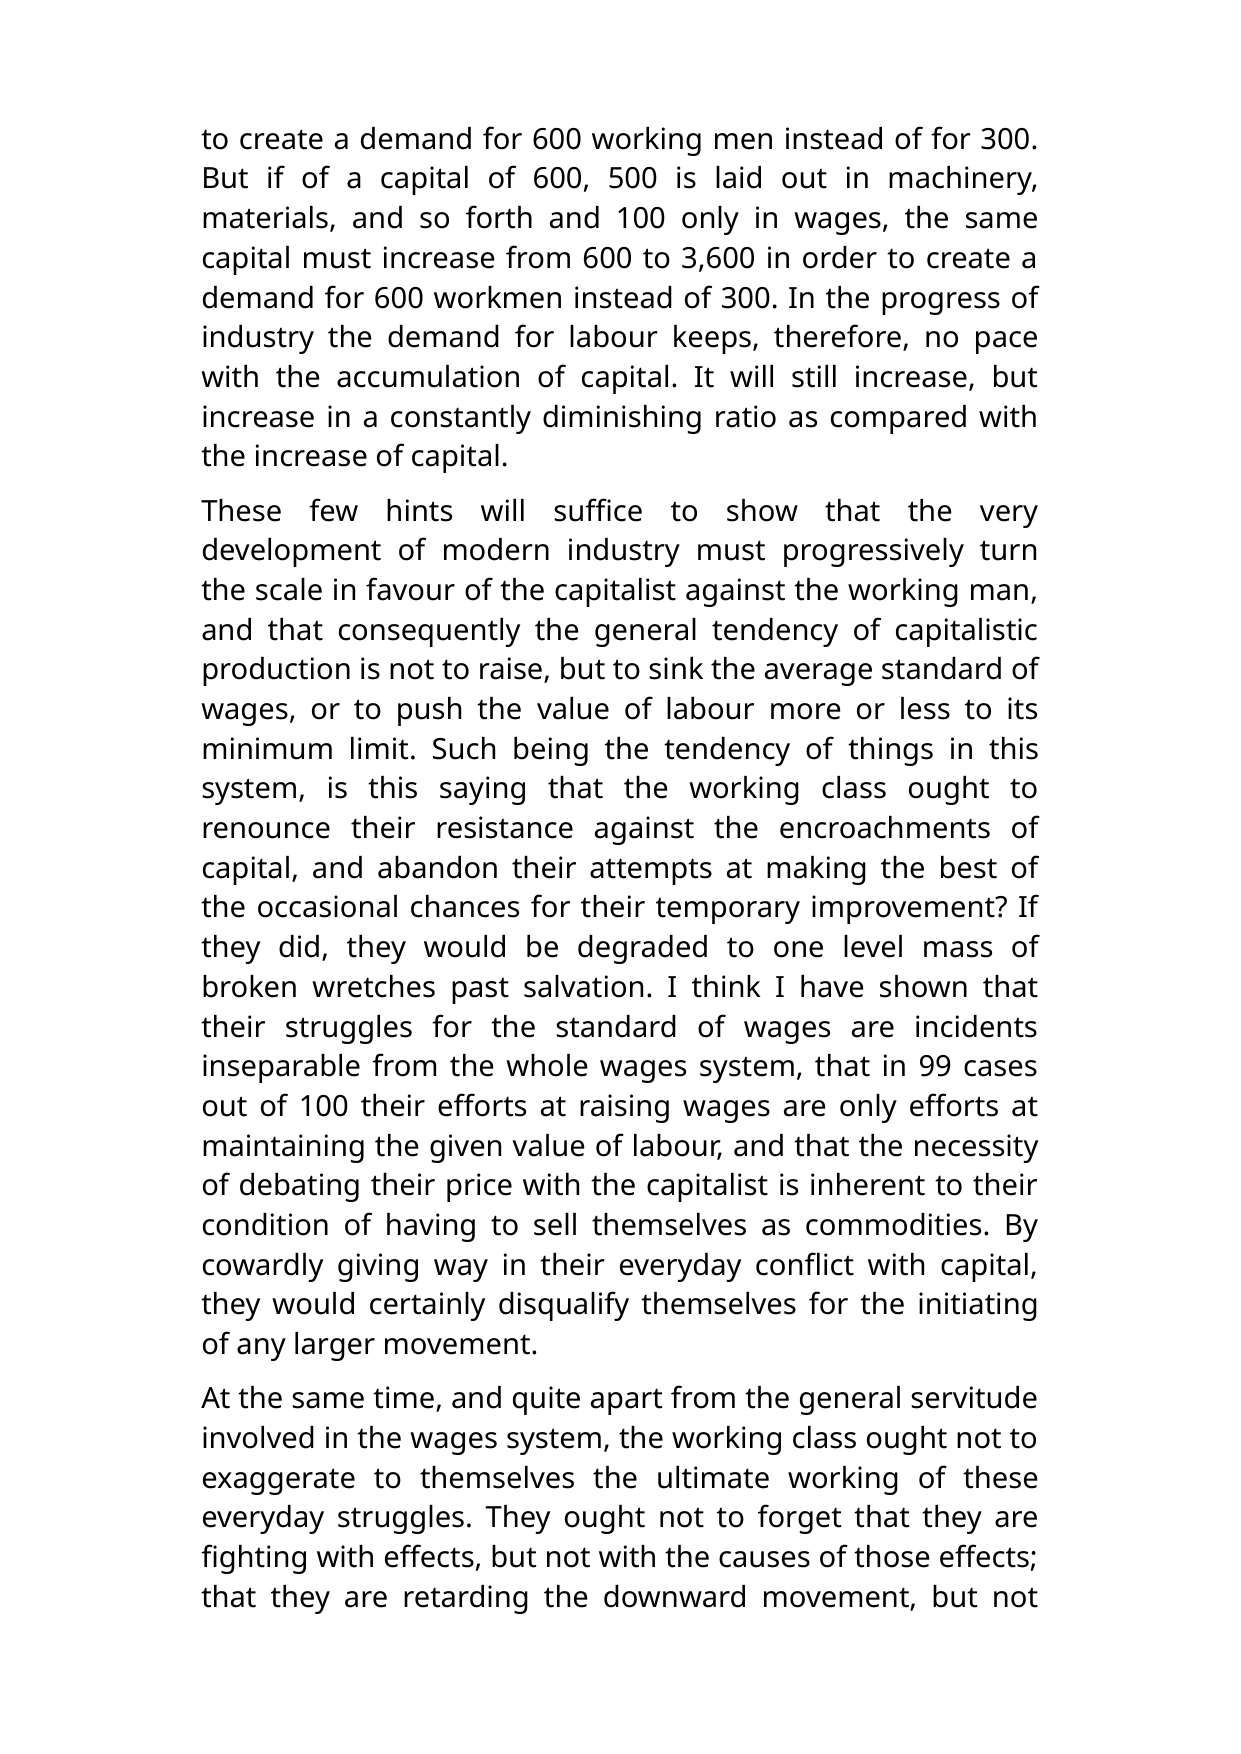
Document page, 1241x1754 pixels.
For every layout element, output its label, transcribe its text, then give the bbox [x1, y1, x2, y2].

text These few hints will suffice to show that the very development of modern industry must progressively turn the scale in favour of the capitalist against the working man, and that consequently the general tendency of capitalistic production is not to raise, but to sink the average standard of wages, or to push the value of labour more or less to its minimum limit. Such being the tendency of things in this system, is this saying that the working class ought to renounce their resistance against the encroachments of capital, and abandon their attempts at making the best of the occasional chances for their temporary improvement? If they did, they would be degraded to one level mass of broken wretches past salvation. I think I have shown that their struggles for the standard of wages are incidents inseparable from the whole wages system, that in 99 cases out of 100 their efforts at raising wages are only efforts at maintaining the given value of labour, and that the necessity of debating their price with the capitalist is inherent to their condition of having to sell themselves as commodities. By cowardly giving way in their everyday conflict with capital, they would certainly disqualify themselves for the initiating of any larger movement. [201, 490, 1039, 1363]
text to create a demand for 600 working men instead of for 300. But if of a capital of 600, 500 is laid out in machinery, materials, and so forth and 100 only in wages, the same capital must increase from 600 to 3,600 in order to create a demand for 600 workmen instead of 300. In the progress of industry the demand for labour keeps, therefore, no pace with the accumulation of capital. It will still increase, but increase in a constantly diminishing ratio as compared with the increase of capital. [201, 118, 1039, 475]
text At the same time, and quite apart from the general servitude involved in the wages system, the working class ought not to exaggerate to themselves the ultimate working of these everyday struggles. They ought not to forget that they are fighting with effects, but not with the causes of those effects; that they are retarding the downward movement, but not [201, 1378, 1039, 1616]
